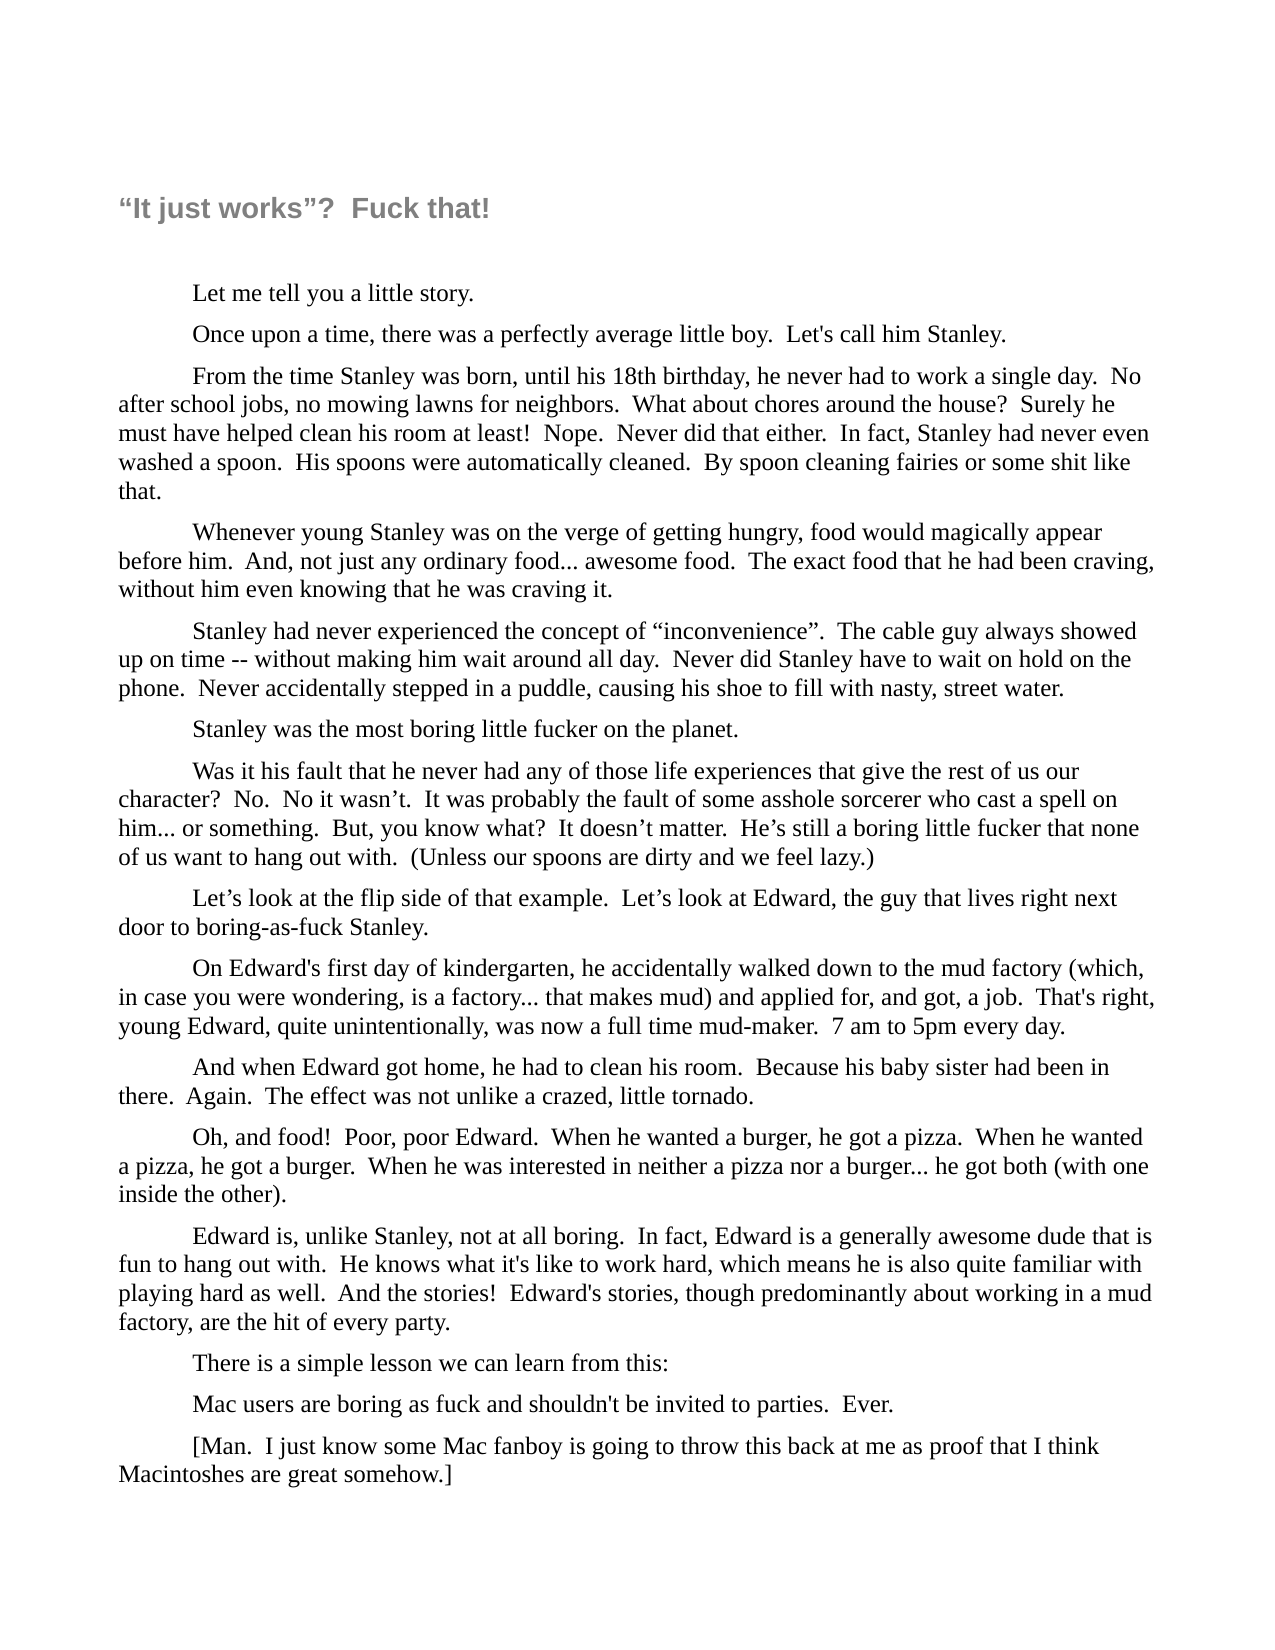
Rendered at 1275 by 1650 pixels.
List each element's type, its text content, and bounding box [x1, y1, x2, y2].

text [Man. I just know some Mac fanboy is going to throw this back at me as proof that I think Macintoshes are great somehow.] [118, 1431, 1157, 1488]
text On Edward's first day of kindergarten, he accidentally walked down to the mud factory (which, in case you were wondering, is a factory... that makes mud) and applied for, and got, a job. That's right, young Edward, quite unintentionally, was now a full time mud-maker. 7 am to 5pm every day. [118, 953, 1157, 1039]
text Edward is, unlike Stanley, not at all boring. In fact, Edward is a generally awesome dude that is fun to hang out with. He knows what it's like to work hard, which means he is also quite familiar with playing hard as well. And the stories! Edward's stories, though predominantly about working in a mud factory, are the hit of every party. [118, 1221, 1157, 1336]
text Stanley was the most boring little fucker on the planet. [118, 714, 1157, 743]
text Stanley had never experienced the concept of “inconvenience”. The cable guy always showed up on time -- without making him wait around all day. Never did Stanley have to wait on hold on the phone. Never accidentally stepped in a puddle, causing his shoe to fill with nasty, street water. [118, 616, 1157, 702]
text And when Edward got home, he had to clean his room. Because his baby sister had been in there. Again. The effect was not unlike a crazed, little tornado. [118, 1052, 1157, 1109]
text Mac users are boring as fuck and shouldn't be invited to parties. Ever. [118, 1389, 1157, 1418]
subtitle “It just works”? Fuck that! [118, 191, 1157, 224]
text Once upon a time, there was a perfectly average little boy. Let's call him Stanley. [118, 319, 1157, 348]
text From the time Stanley was born, until his 18th birthday, he never had to work a single day. No after school jobs, no mowing lawns for neighbors. What about chores around the house? Surely he must have helped clean his room at least! Nope. Never did that either. In fact, Stanley had never even washed a spoon. His spoons were automatically cleaned. By spoon cleaning fairies or some shit like that. [118, 361, 1157, 504]
text Let’s look at the flip side of that example. Let’s look at Edward, the guy that lives right next door to boring-as-fuck Stanley. [118, 883, 1157, 941]
text Was it his fault that he never had any of those life experiences that give the rest of us our character? No. No it wasn’t. It was probably the fault of some asshole sorcerer who cast a spell on him... or something. But, you know what? It doesn’t matter. He’s still a boring little fucker that none of us want to hang out with. (Unless our spoons are dirty and we feel lazy.) [118, 756, 1157, 871]
text There is a simple lesson we can learn from this: [118, 1348, 1157, 1377]
text Oh, and food! Poor, poor Edward. When he wanted a burger, he got a pizza. When he wanted a pizza, he got a burger. When he was interested in neither a pizza nor a burger... he got both (with one inside the other). [118, 1122, 1157, 1208]
text Let me tell you a little story. [118, 278, 1157, 307]
text Whenever young Stanley was on the verge of getting hungry, food would magically appear before him. And, not just any ordinary food... awesome food. The exact food that he had been craving, without him even knowing that he was craving it. [118, 517, 1157, 603]
